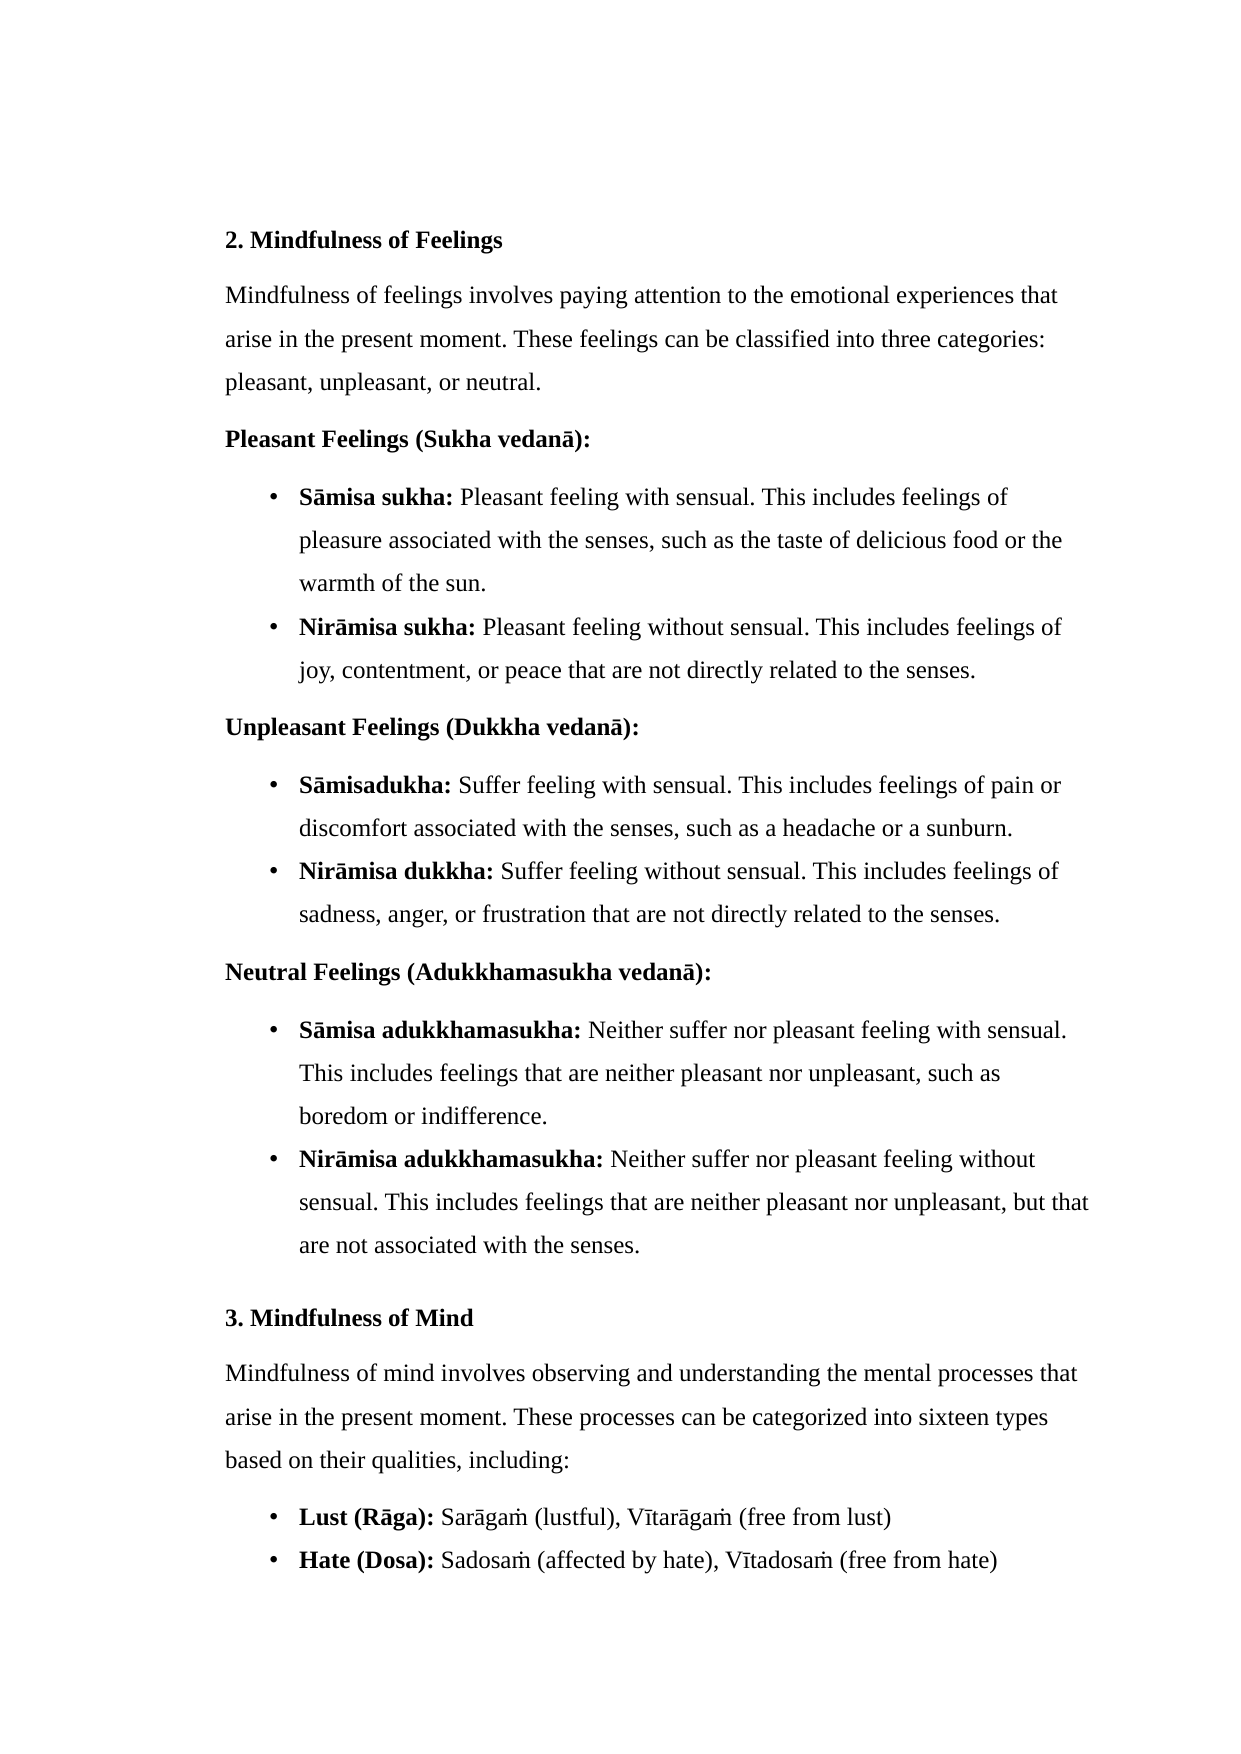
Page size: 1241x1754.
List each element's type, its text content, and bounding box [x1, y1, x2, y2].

list Nirāmisa sukha: Pleasant feeling without sensual. This includes feelings of joy, contentment, or peace that are not directly related to the senses. [269, 612, 1090, 683]
text Mindfulness of feelings involves paying attention to the emotional experiences that arise in the present moment. These feelings can be classified into three categories: pleasant, unpleasant, or neutral. [225, 281, 1090, 396]
text Pleasant Feelings (Sukha vedanā): [225, 424, 1090, 453]
list Lust (Rāga): Sarāgaṁ (lustful), Vītarāgaṁ (free from lust) [269, 1502, 1090, 1531]
text Neutral Feelings (Adukkhamasukha vedanā): [225, 957, 1090, 986]
list Hate (Dosa): Sadosaṁ (affected by hate), Vītadosaṁ (free from hate) [269, 1546, 1090, 1574]
list Nirāmisa adukkhamasukha: Neither suffer nor pleasant feeling without sensual. This includes feelings that are neither pleasant nor unpleasant, but that are not associated with the senses. [269, 1144, 1090, 1259]
list Sāmisadukha: Suffer feeling with sensual. This includes feelings of pain or discomfort associated with the senses, such as a headache or a sunburn. [269, 770, 1090, 842]
text Mindfulness of mind involves observing and understanding the mental processes that arise in the present moment. These processes can be categorized into sixteen types based on their qualities, including: [225, 1358, 1090, 1473]
subtitle 2. Mindfulness of Feelings [225, 225, 1090, 254]
list Sāmisa adukkhamasukha: Neither suffer nor pleasant feeling with sensual. This includes feelings that are neither pleasant nor unpleasant, such as boredom or indifference. [269, 1015, 1090, 1130]
subtitle 3. Mindfulness of Mind [225, 1303, 1090, 1332]
list Sāmisa sukha: Pleasant feeling with sensual. This includes feelings of pleasure associated with the senses, such as the taste of delicious food or the warmth of the sun. [269, 482, 1090, 597]
text Unpleasant Feelings (Dukkha vedanā): [225, 712, 1090, 741]
list Nirāmisa dukkha: Suffer feeling without sensual. This includes feelings of sadness, anger, or frustration that are not directly related to the senses. [269, 856, 1090, 928]
